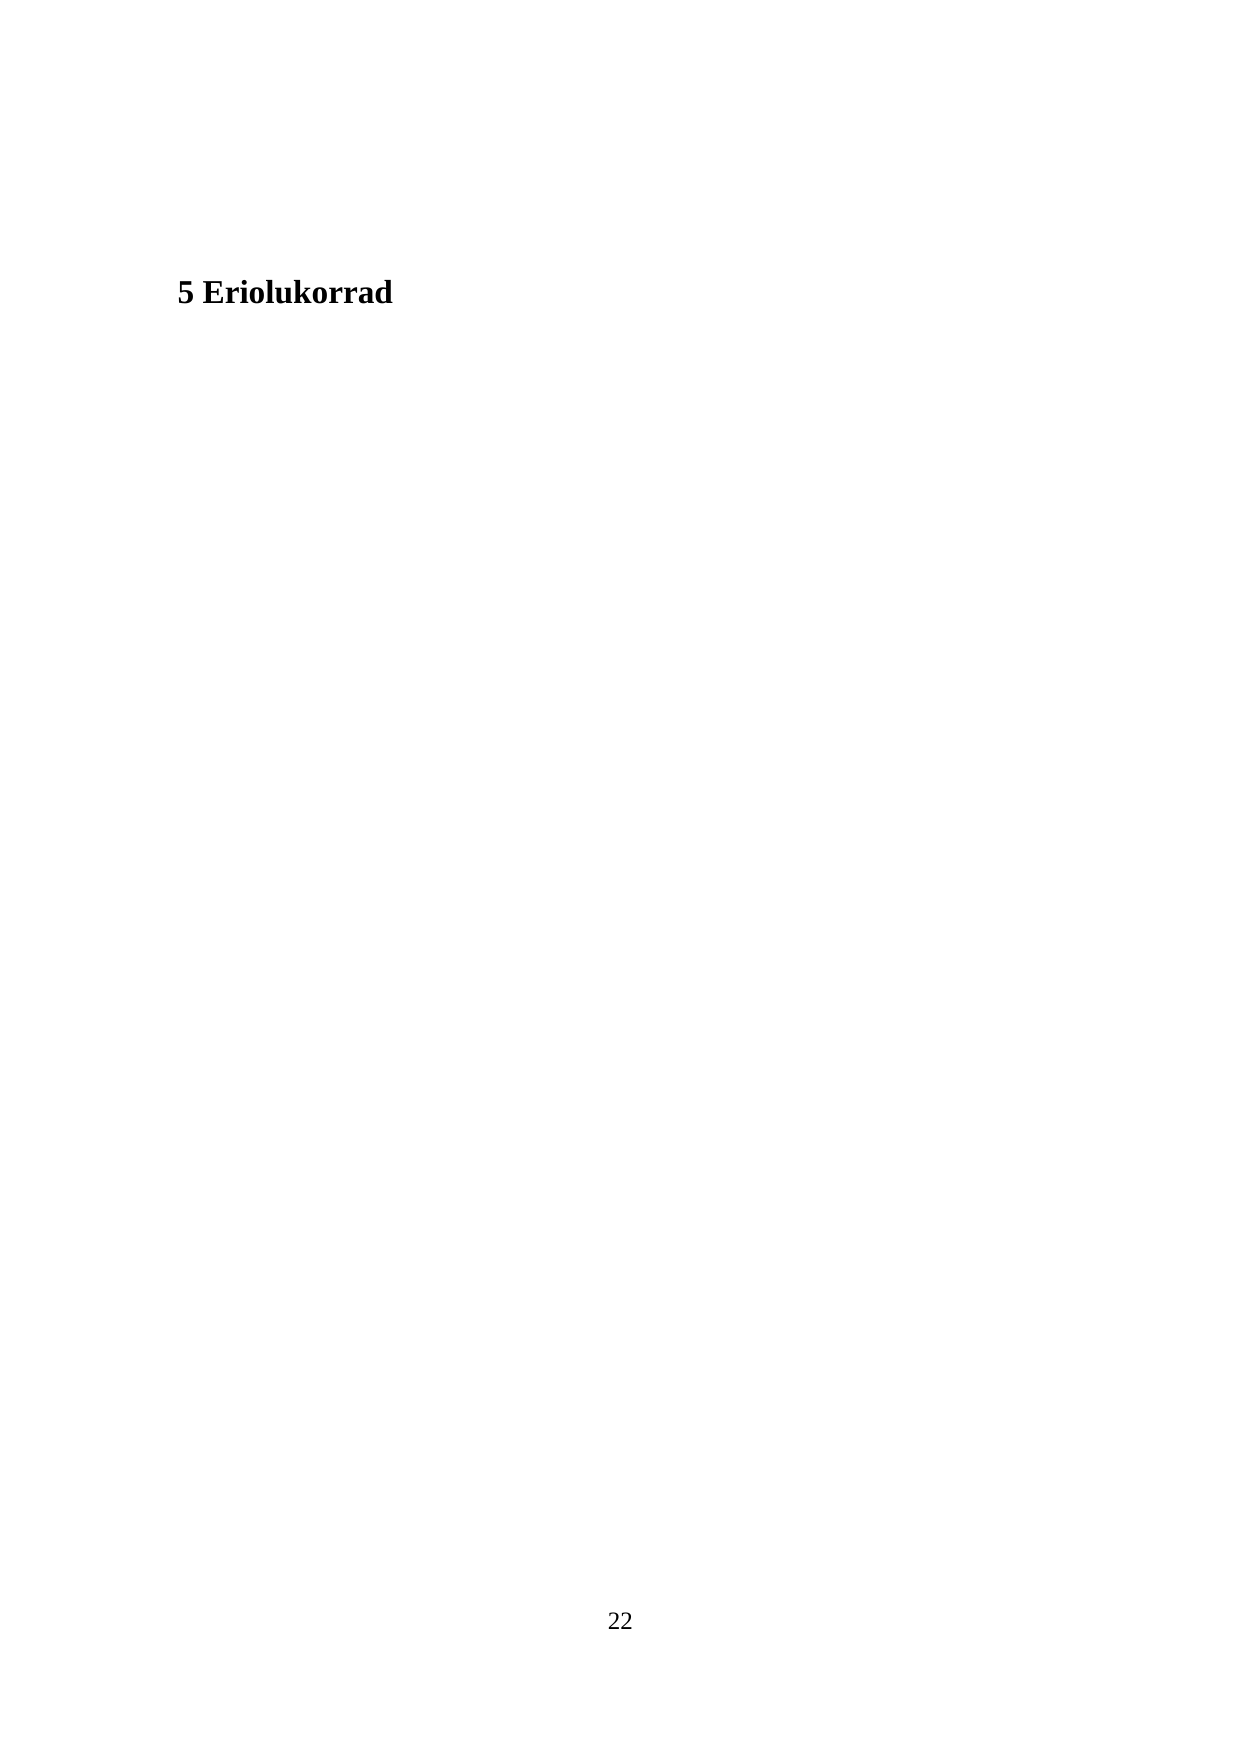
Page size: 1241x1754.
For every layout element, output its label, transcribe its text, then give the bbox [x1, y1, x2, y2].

subtitle Eriolukorrad [177, 273, 1063, 311]
